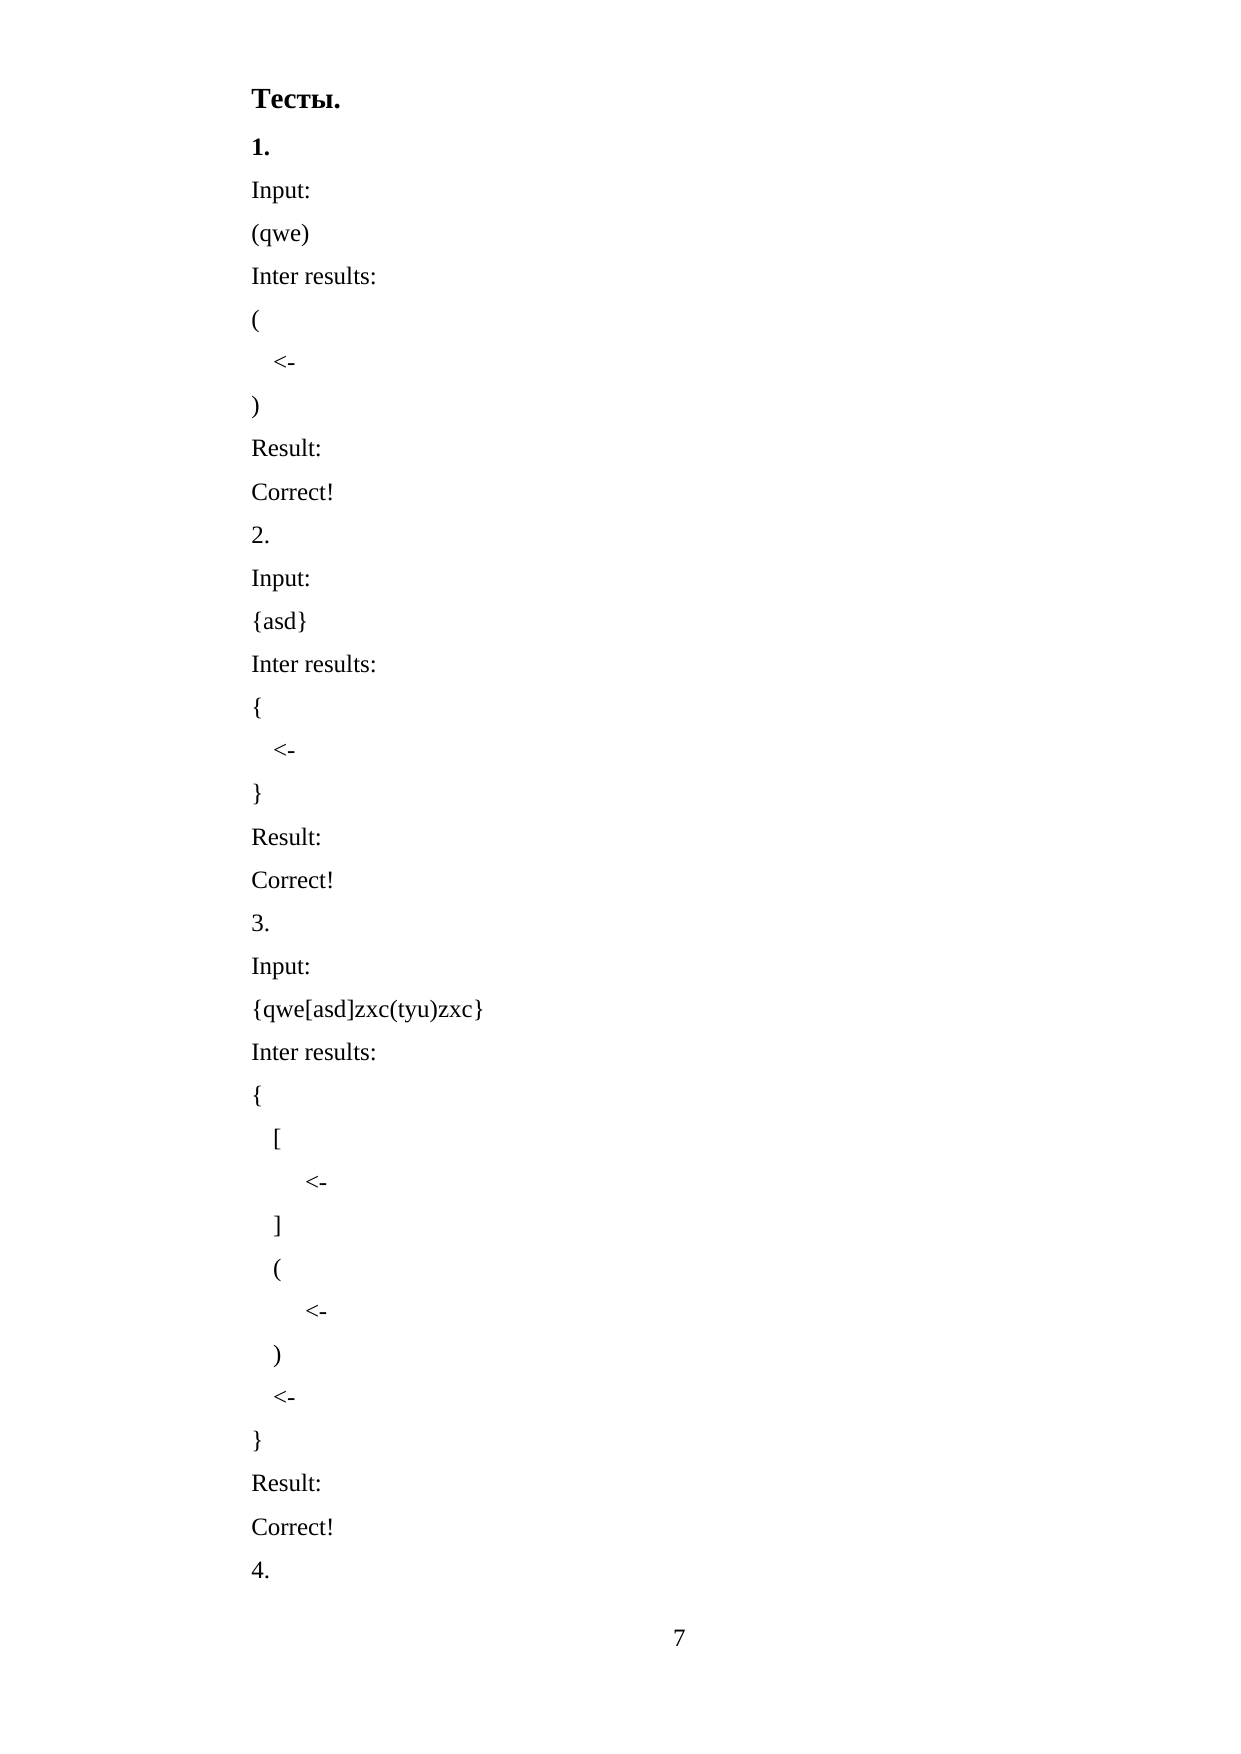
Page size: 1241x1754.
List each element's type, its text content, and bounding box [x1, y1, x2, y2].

text ) [177, 1339, 1181, 1368]
text <- [177, 1296, 1181, 1325]
text 2. [177, 520, 1181, 548]
text ( [177, 304, 1181, 333]
text Inter results: [177, 649, 1181, 678]
text Correct! [177, 865, 1181, 893]
text <- [177, 1167, 1181, 1195]
text Тесты. [177, 81, 1181, 115]
text Result: [177, 433, 1181, 462]
text Inter results: [177, 1037, 1181, 1066]
text Inter results: [177, 261, 1181, 290]
text Input: [177, 175, 1181, 203]
text { [177, 1080, 1181, 1109]
text 1. [177, 132, 1181, 160]
text {qwe[asd]zxc(tyu)zxc} [177, 994, 1181, 1023]
text } [177, 778, 1181, 807]
text ) [177, 390, 1181, 419]
text Result: [177, 822, 1181, 850]
text } [177, 1425, 1181, 1454]
text <- [177, 347, 1181, 376]
text [ [177, 1123, 1181, 1152]
text { [177, 692, 1181, 721]
text <- [177, 735, 1181, 764]
text (qwe) [177, 218, 1181, 247]
text <- [177, 1382, 1181, 1411]
text 4. [177, 1555, 1181, 1583]
text {asd} [177, 606, 1181, 635]
text Result: [177, 1468, 1181, 1497]
text ] [177, 1210, 1181, 1238]
text ( [177, 1253, 1181, 1282]
text Correct! [177, 1512, 1181, 1540]
text Correct! [177, 477, 1181, 505]
text 3. [177, 908, 1181, 937]
text Input: [177, 563, 1181, 592]
text Input: [177, 951, 1181, 980]
